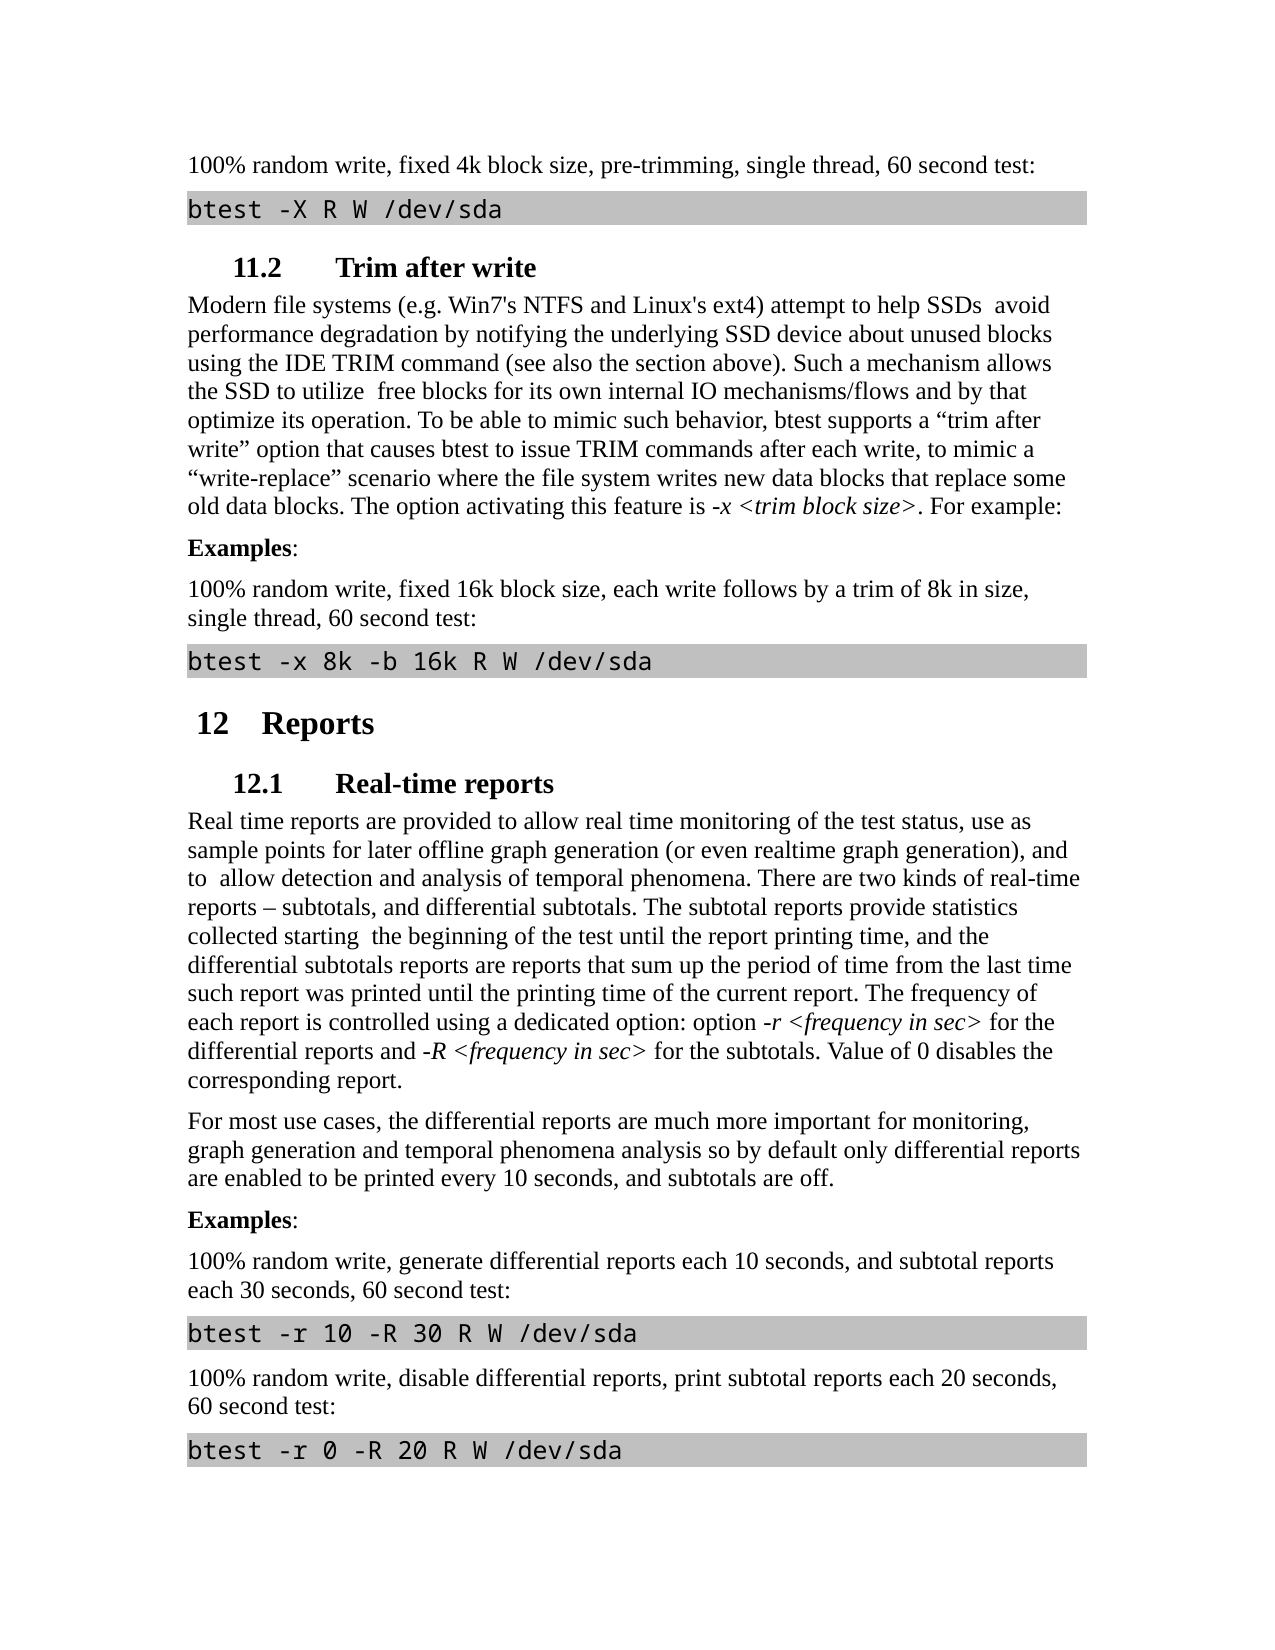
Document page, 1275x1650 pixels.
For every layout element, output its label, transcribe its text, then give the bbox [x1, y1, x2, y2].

text 100% random write, disable differential reports, print subtotal reports each 20 seconds, 60 second test: [187, 1363, 1087, 1420]
text 100% random write, generate differential reports each 10 seconds, and subtotal reports each 30 seconds, 60 second test: [187, 1246, 1087, 1303]
text Examples: [187, 1205, 1087, 1233]
text Real time reports are provided to allow real time monitoring of the test status, use as sample points for later offline graph generation (or even realtime graph generation), and to allow detection and analysis of temporal phenomena. There are two kinds of real-time reports – subtotals, and differential subtotals. The subtotal reports provide statistics collected starting the beginning of the test until the report printing time, and the differential subtotals reports are reports that sum up the period of time from the last time such report was printed until the printing time of the current report. The frequency of each report is controlled using a dedicated option: option -r <frequency in sec> for the differential reports and -R <frequency in sec> for the subtotals. Value of 0 disables the corresponding report. [187, 806, 1087, 1093]
text 100% random write, fixed 16k block size, each write follows by a trim of 8k in size, single thread, 60 second test: [187, 574, 1087, 631]
text btest -r 0 -R 20 R W /dev/sda [187, 1433, 1087, 1467]
subtitle Reports [187, 703, 1087, 741]
subtitle Trim after write [225, 250, 1087, 284]
text Modern file systems (e.g. Win7's NTFS and Linux's ext4) attempt to help SSDs avoid performance degradation by notifying the underlying SSD device about unused blocks using the IDE TRIM command (see also the section above). Such a mechanism allows the SSD to utilize free blocks for its own internal IO mechanisms/flows and by that optimize its operation. To be able to mimic such behavior, btest supports a “trim after write” option that causes btest to issue TRIM commands after each write, to mimic a “write-replace” scenario where the file system writes new data blocks that replace some old data blocks. The option activating this feature is -x <trim block size>. For example: [187, 290, 1087, 520]
text btest -X R W /dev/sda [187, 191, 1087, 225]
text btest -x 8k -b 16k R W /dev/sda [187, 644, 1087, 678]
text btest -r 10 -R 30 R W /dev/sda [187, 1316, 1087, 1350]
text Examples: [187, 533, 1087, 561]
subtitle Real-time reports [225, 766, 1087, 800]
text For most use cases, the differential reports are much more important for monitoring, graph generation and temporal phenomena analysis so by default only differential reports are enabled to be printed every 10 seconds, and subtotals are off. [187, 1106, 1087, 1192]
text 100% random write, fixed 4k block size, pre-trimming, single thread, 60 second test: [187, 150, 1087, 179]
